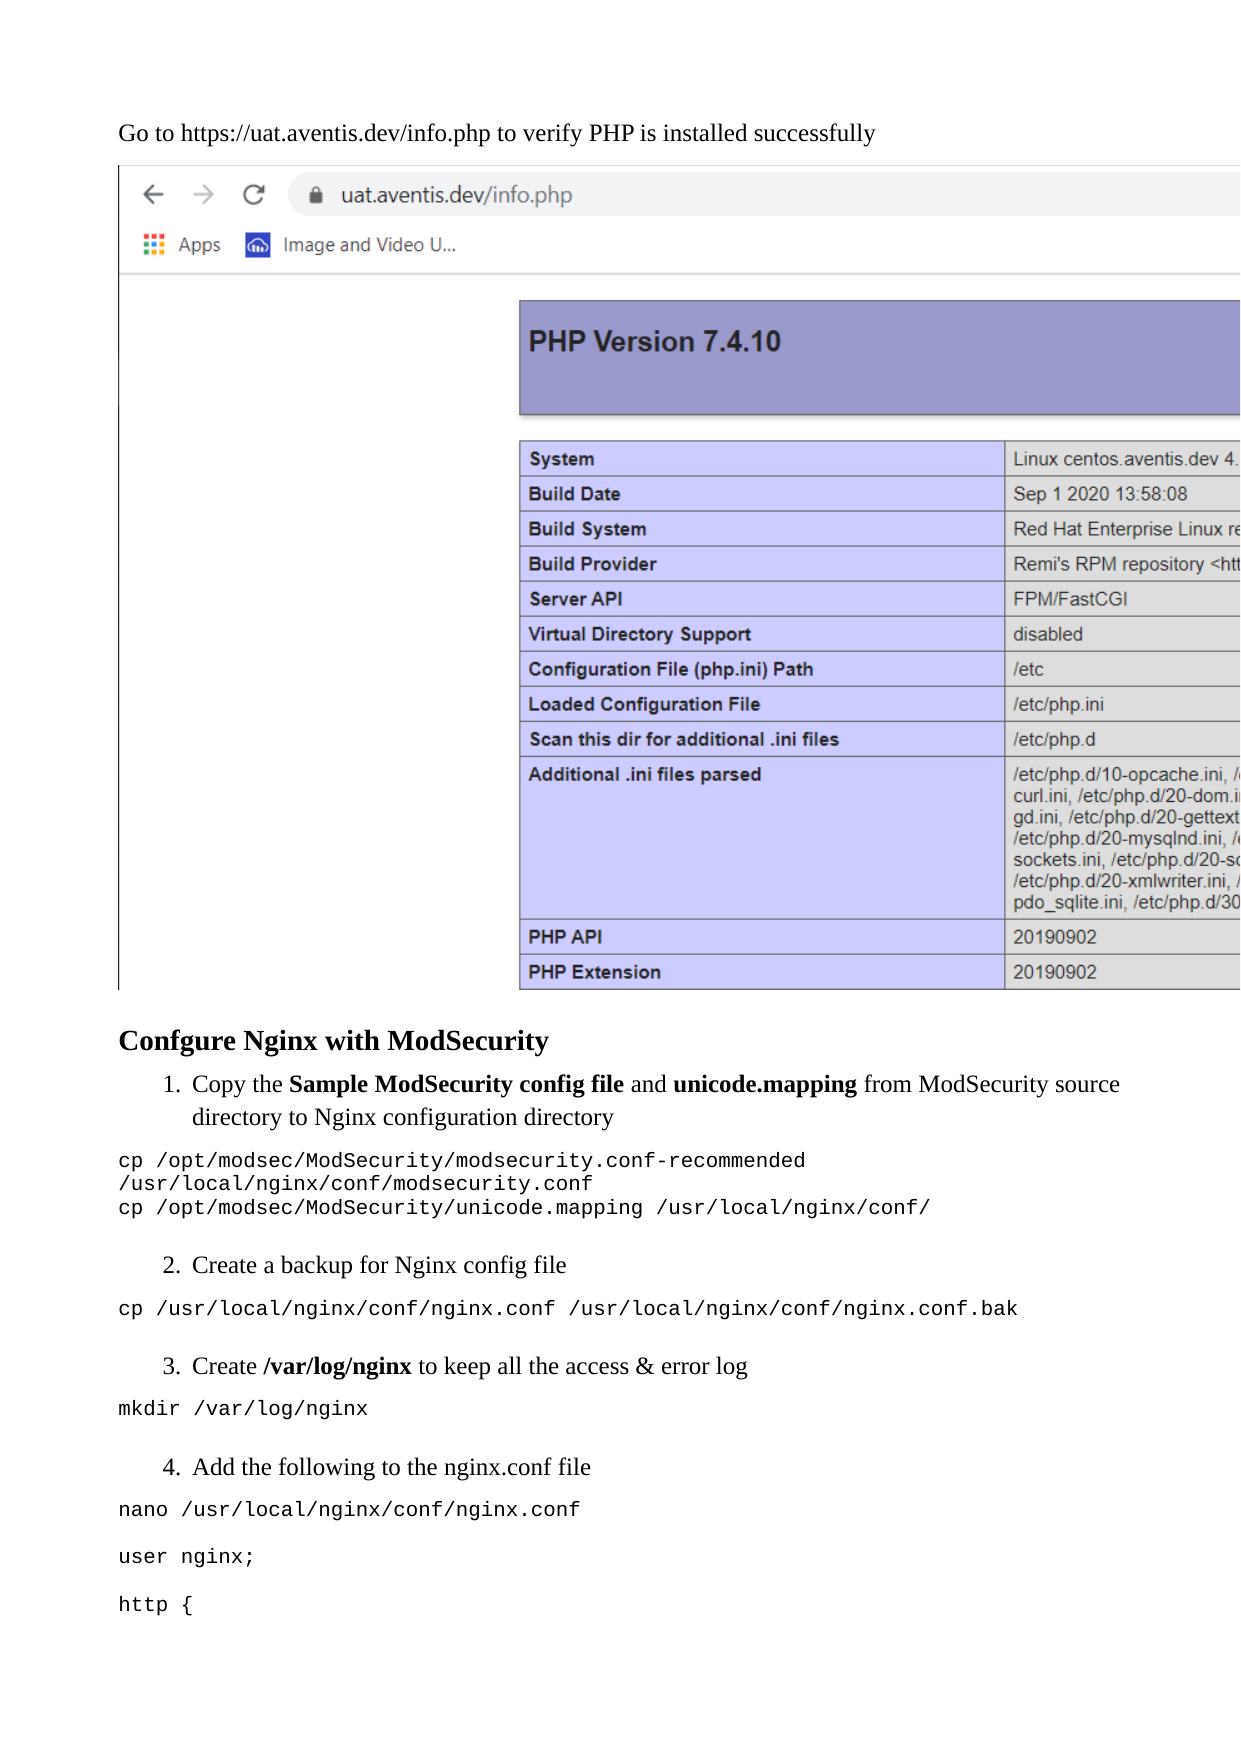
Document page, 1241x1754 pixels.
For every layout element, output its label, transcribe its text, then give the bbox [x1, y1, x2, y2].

text Go to https://uat.aventis.dev/info.php to verify PHP is installed successfully [118, 118, 1122, 147]
text cp /usr/local/nginx/conf/nginx.conf /usr/local/nginx/conf/nginx.conf.bak [118, 1298, 1122, 1321]
list Add the following to the nginx.conf file [162, 1452, 1122, 1480]
list Create a backup for Nginx config file [162, 1250, 1122, 1279]
text cp /opt/modsec/ModSecurity/modsecurity.conf-recommended /usr/local/nginx/conf/modsecurity.conf [118, 1150, 1122, 1197]
list Copy the Sample ModSecurity config file and unicode.mapping from ModSecurity source directory to Nginx configuration directory [162, 1069, 1122, 1131]
text nano /usr/local/nginx/conf/nginx.conf [118, 1499, 1122, 1523]
text cp /opt/modsec/ModSecurity/unicode.mapping /usr/local/nginx/conf/ [118, 1197, 1122, 1221]
text mkdir /var/log/nginx [118, 1398, 1122, 1422]
list Create /var/log/nginx to keep all the access & error log [162, 1351, 1122, 1379]
text http { [118, 1594, 1122, 1617]
text user nginx; [118, 1546, 1122, 1570]
picture [118, 165, 1241, 990]
subtitle Confgure Nginx with ModSecurity [118, 1023, 1122, 1057]
